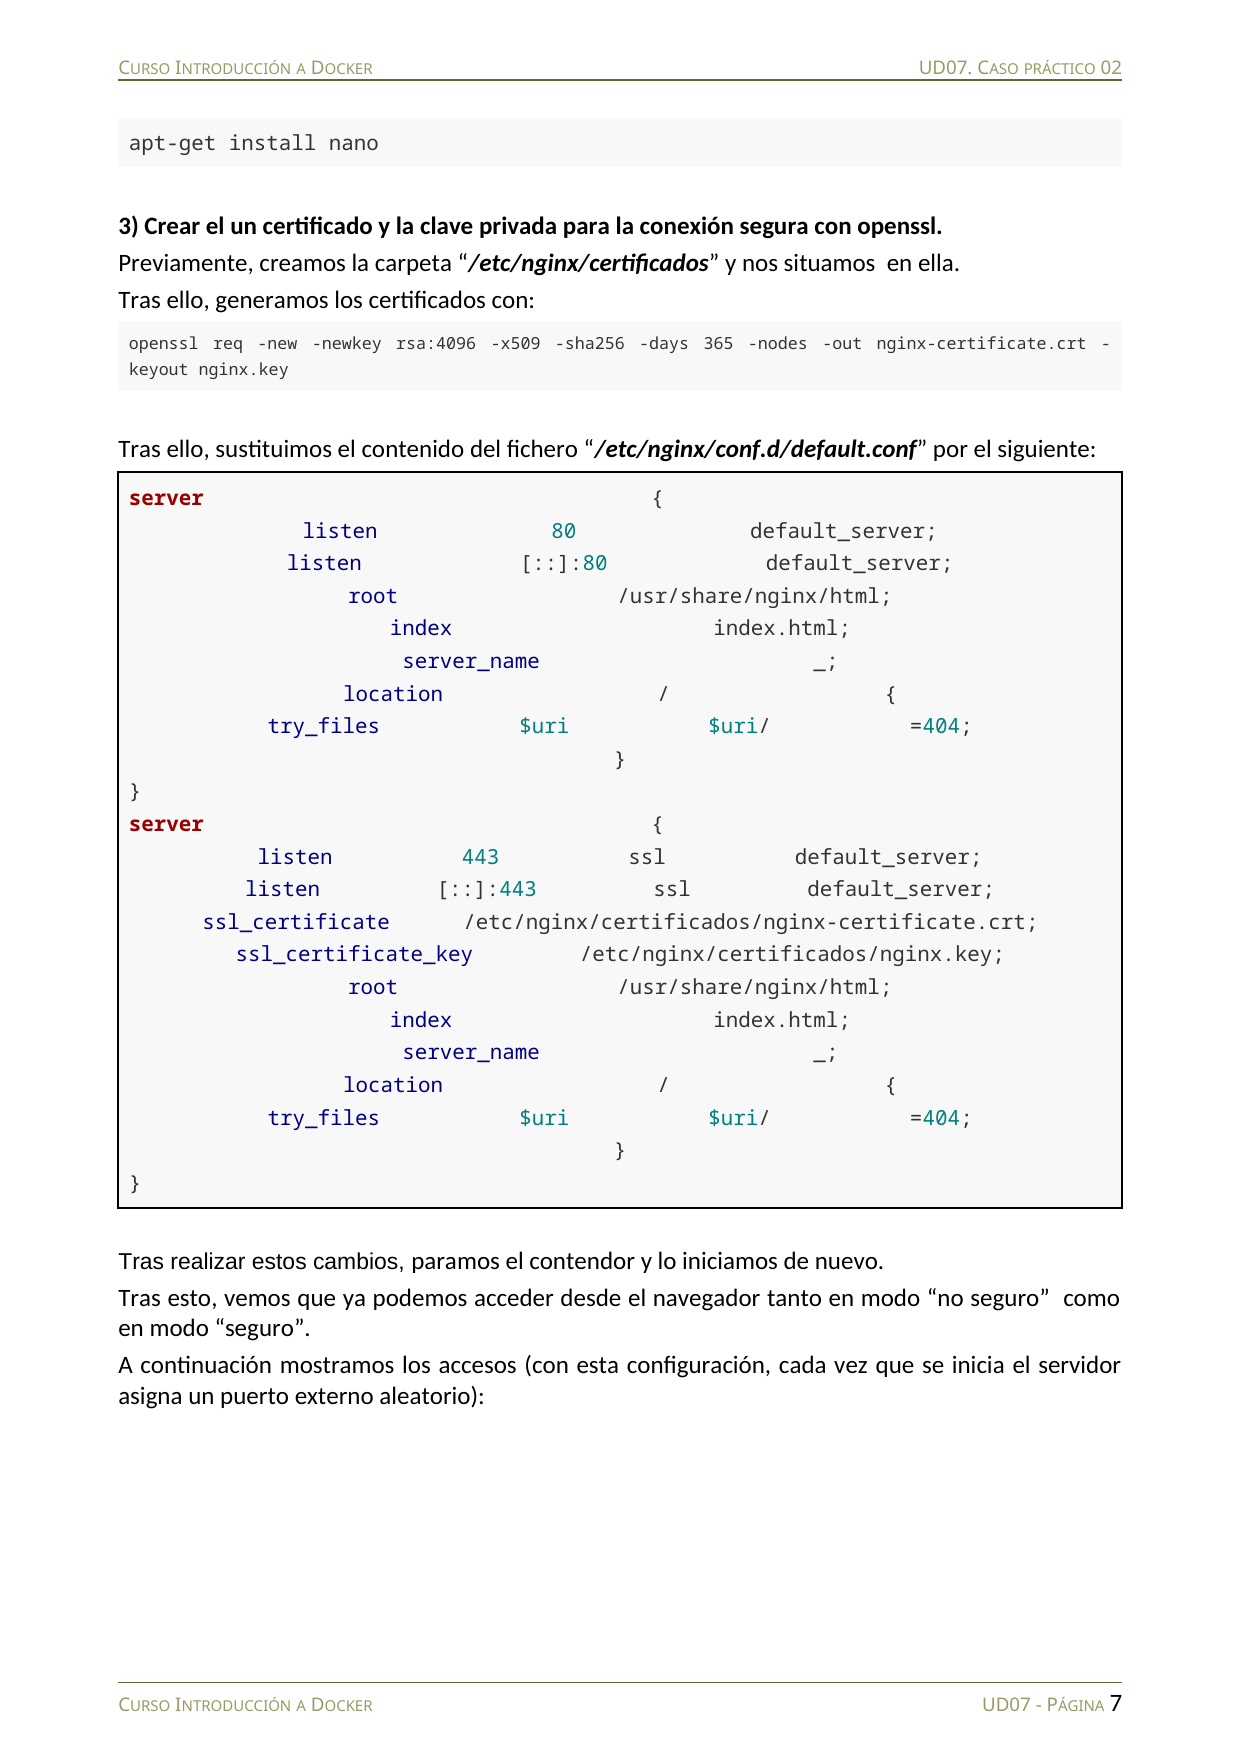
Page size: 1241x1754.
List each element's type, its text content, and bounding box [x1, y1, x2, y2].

text Tras esto, vemos que ya podemos acceder desde el navegador tanto en modo “no seguro” como en modo “seguro”. [118, 1282, 1122, 1343]
table_header server { listen 80 default_server; listen [::]:80 default_server; root /usr/share/nginx/html; index index.html; server_name _; location / { try_files $uri $uri/ =404; } } server { listen 443 ssl default_server; listen [::]:443 ssl default_server; ssl_certificate /etc/nginx/certificados/nginx-certificate.crt; ssl_certificate_key /etc/nginx/certificados/nginx.key; root /usr/share/nginx/html; index index.html; server_name _; location / { try_files $uri $uri/ =404; } } [119, 473, 1121, 1207]
text A continuación mostramos los accesos (con esta configuración, cada vez que se inicia el servidor asigna un puerto externo aleatorio): [118, 1349, 1122, 1410]
text Tras realizar estos cambios, paramos el contendor y lo iniciamos de nuevo. [118, 1245, 1122, 1275]
text 3) Crear el un certificado y la clave privada para la conexión segura con openssl. [118, 210, 1122, 241]
text Tras ello, generamos los certificados con: [118, 284, 1122, 315]
table_header apt-get install nano [118, 118, 1122, 167]
table_header openssl req -new -newkey rsa:4096 -x509 -sha256 -days 365 -nodes -out nginx-certificate.crt -keyout nginx.key [118, 321, 1122, 391]
text Tras ello, sustituimos el contenido del fichero “/etc/nginx/conf.d/default.conf” por el siguiente: [118, 434, 1122, 464]
text Previamente, creamos la carpeta “/etc/nginx/certificados” y nos situamos en ella. [118, 247, 1122, 278]
